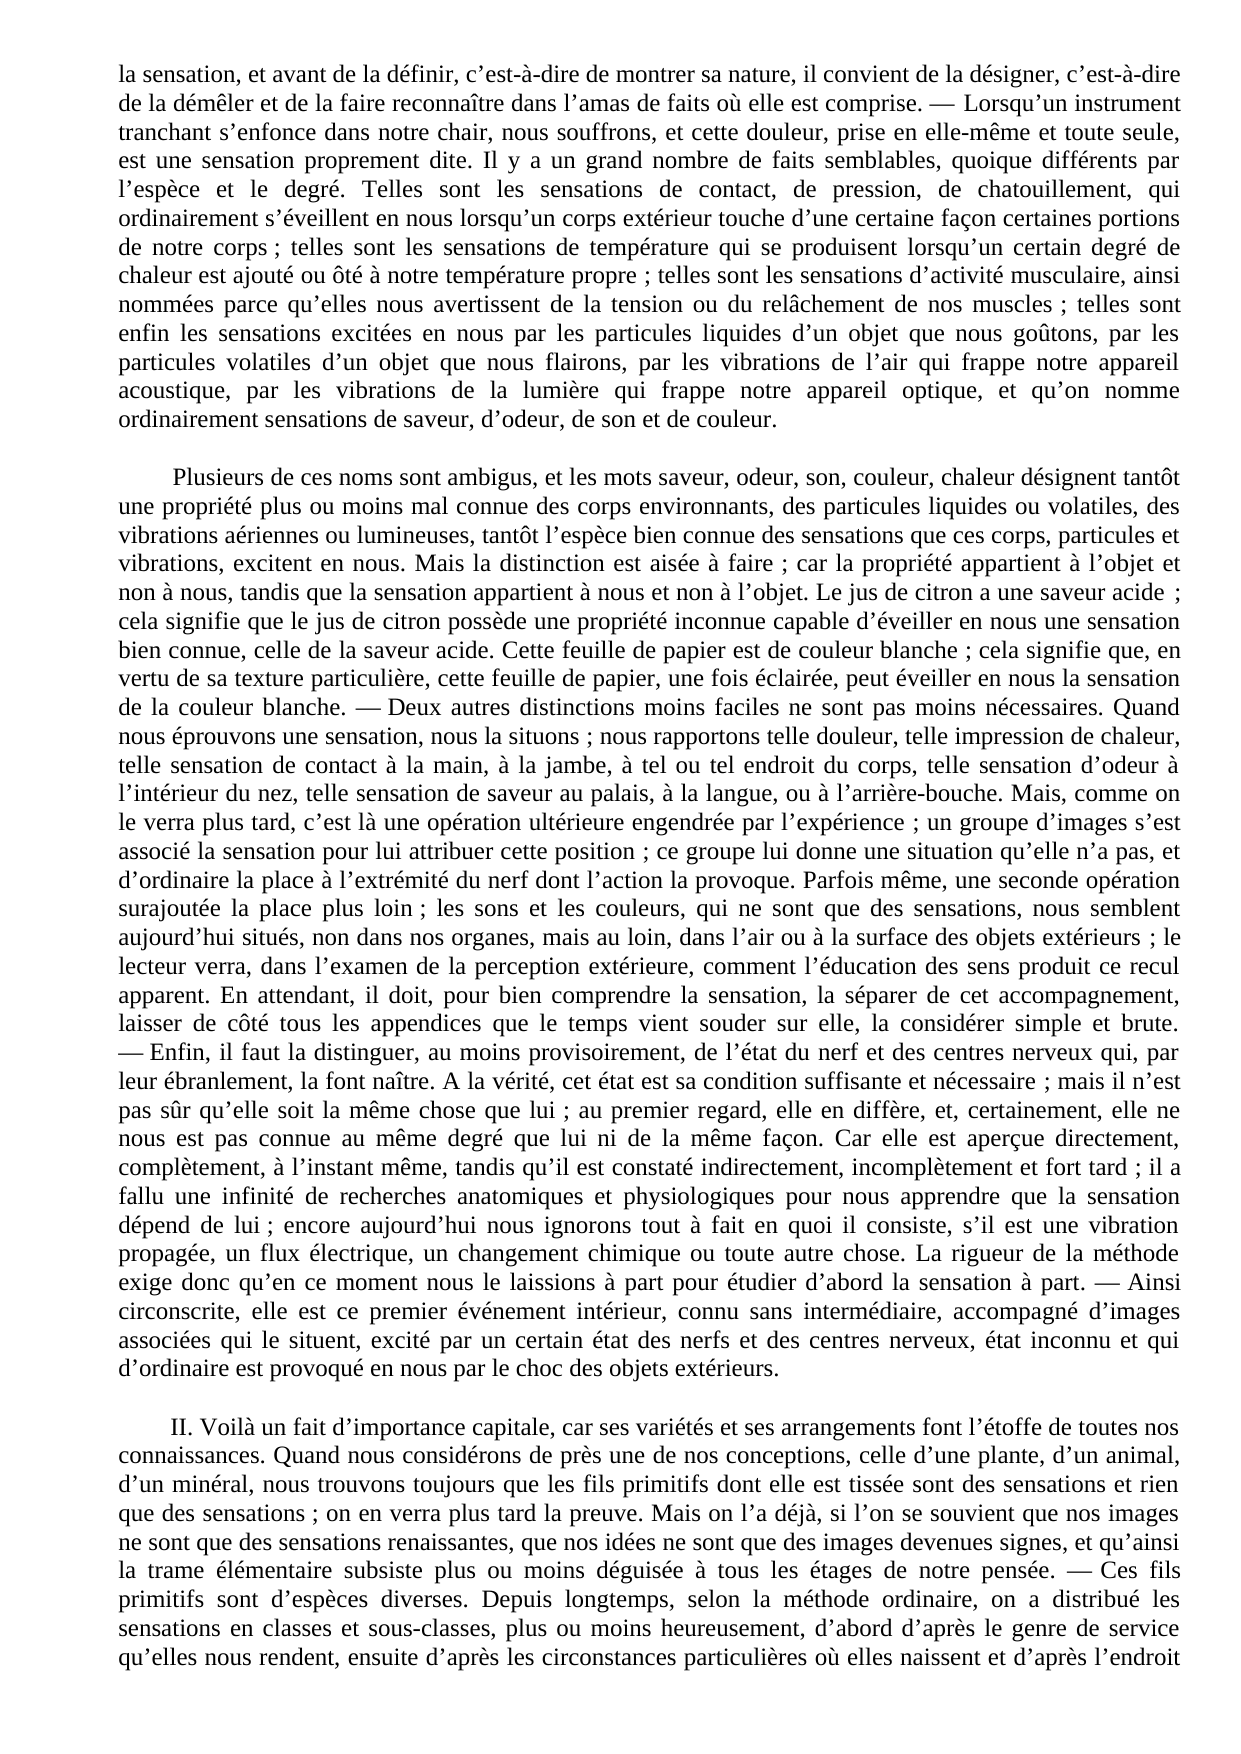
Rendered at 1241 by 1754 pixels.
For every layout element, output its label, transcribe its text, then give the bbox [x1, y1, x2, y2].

text II. Voilà un fait d’importance capitale, car ses variétés et ses arrangements font l’étoffe de toutes nos connaissances. Quand nous considérons de près une de nos conceptions, celle d’une plante, d’un animal, d’un minéral, nous trouvons toujours que les fils primitifs dont elle est tissée sont des sensations et rien que des sensations ; on en verra plus tard la preuve. Mais on l’a déjà, si l’on se souvient que nos images ne sont que des sensations renaissantes, que nos idées ne sont que des images devenues signes, et qu’ainsi la trame élémentaire subsiste plus ou moins déguisée à tous les étages de notre pensée. — Ces fils primitifs sont d’espèces diverses. Depuis longtemps, selon la méthode ordinaire, on a distribué les sensations en classes et sous-classes, plus ou moins heureusement, d’abord d’après le genre de service qu’elles nous rendent, ensuite d’après les circonstances particulières où elles naissent et d’après l’endroit [118, 1412, 1181, 1671]
text la sensation, et avant de la définir, c’est-à-dire de montrer sa nature, il convient de la désigner, c’est-à-dire de la démêler et de la faire reconnaître dans l’amas de faits où elle est comprise. — Lorsqu’un instrument tranchant s’enfonce dans notre chair, nous souffrons, et cette douleur, prise en elle-même et toute seule, est une sensation proprement dite. Il y a un grand nombre de faits semblables, quoique différents par l’espèce et le degré. Telles sont les sensations de contact, de pression, de chatouillement, qui ordinairement s’éveillent en nous lorsqu’un corps extérieur touche d’une certaine façon certaines portions de notre corps ; telles sont les sensations de température qui se produisent lorsqu’un certain degré de chaleur est ajouté ou ôté à notre température propre ; telles sont les sensations d’activité musculaire, ainsi nommées parce qu’elles nous avertissent de la tension ou du relâchement de nos muscles ; telles sont enfin les sensations excitées en nous par les particules liquides d’un objet que nous goûtons, par les particules volatiles d’un objet que nous flairons, par les vibrations de l’air qui frappe notre appareil acoustique, par les vibrations de la lumière qui frappe notre appareil optique, et qu’on nomme ordinairement sensations de saveur, d’odeur, de son et de couleur. [118, 59, 1181, 433]
text Plusieurs de ces noms sont ambigus, et les mots saveur, odeur, son, couleur, chaleur désignent tantôt une propriété plus ou moins mal connue des corps environnants, des particules liquides ou volatiles, des vibrations aériennes ou lumineuses, tantôt l’espèce bien connue des sensations que ces corps, particules et vibrations, excitent en nous. Mais la distinction est aisée à faire ; car la propriété appartient à l’objet et non à nous, tandis que la sensation appartient à nous et non à l’objet. Le jus de citron a une saveur acide ; cela signifie que le jus de citron possède une propriété inconnue capable d’éveiller en nous une sensation bien connue, celle de la saveur acide. Cette feuille de papier est de couleur blanche ; cela signifie que, en vertu de sa texture particulière, cette feuille de papier, une fois éclairée, peut éveiller en nous la sensation de la couleur blanche. — Deux autres distinctions moins faciles ne sont pas moins nécessaires. Quand nous éprouvons une sensation, nous la situons ; nous rapportons telle douleur, telle impression de chaleur, telle sensation de contact à la main, à la jambe, à tel ou tel endroit du corps, telle sensation d’odeur à l’intérieur du nez, telle sensation de saveur au palais, à la langue, ou à l’arrière-bouche. Mais, comme on le verra plus tard, c’est là une opération ultérieure engendrée par l’expérience ; un groupe d’images s’est associé la sensation pour lui attribuer cette position ; ce groupe lui donne une situation qu’elle n’a pas, et d’ordinaire la place à l’extrémité du nerf dont l’action la provoque. Parfois même, une seconde opération surajoutée la place plus loin ; les sons et les couleurs, qui ne sont que des sensations, nous semblent aujourd’hui situés, non dans nos organes, mais au loin, dans l’air ou à la surface des objets extérieurs ; le lecteur verra, dans l’examen de la perception extérieure, comment l’éducation des sens produit ce recul apparent. En attendant, il doit, pour bien comprendre la sensation, la séparer de cet accompagnement, laisser de côté tous les appendices que le temps vient souder sur elle, la considérer simple et brute. — Enfin, il faut la distinguer, au moins provisoirement, de l’état du nerf et des centres nerveux qui, par leur ébranlement, la font naître. A la vérité, cet état est sa condition suffisante et nécessaire ; mais il n’est pas sûr qu’elle soit la même chose que lui ; au premier regard, elle en diffère, et, certainement, elle ne nous est pas connue au même degré que lui ni de la même façon. Car elle est aperçue directement, complètement, à l’instant même, tandis qu’il est constaté indirectement, incomplètement et fort tard ; il a fallu une infinité de recherches anatomiques et physiologiques pour nous apprendre que la sensation dépend de lui ; encore aujourd’hui nous ignorons tout à fait en quoi il consiste, s’il est une vibration propagée, un flux électrique, un changement chimique ou toute autre chose. La rigueur de la méthode exige donc qu’en ce moment nous le laissions à part pour étudier d’abord la sensation à part. — Ainsi circonscrite, elle est ce premier événement intérieur, connu sans intermédiaire, accompagné d’images associées qui le situent, excité par un certain état des nerfs et des centres nerveux, état inconnu et qui d’ordinaire est provoqué en nous par le choc des objets extérieurs. [118, 462, 1181, 1382]
